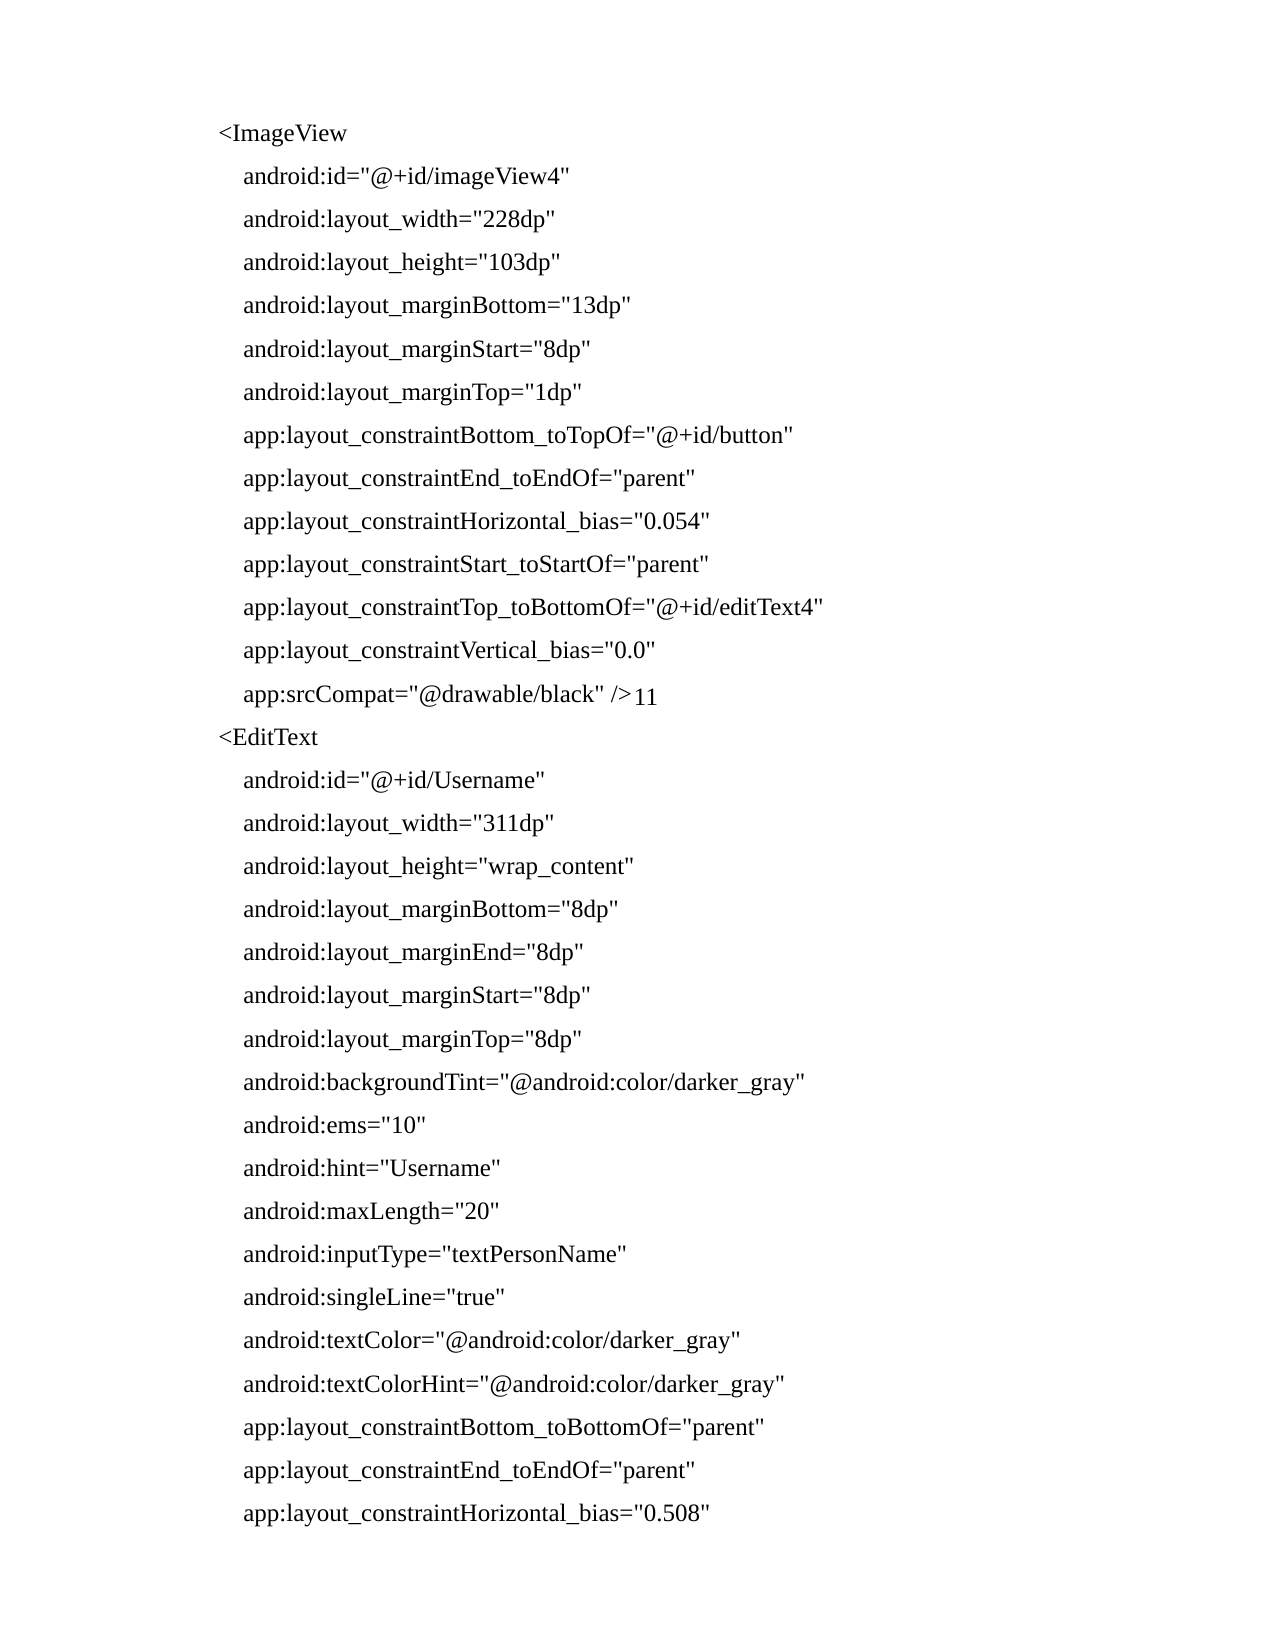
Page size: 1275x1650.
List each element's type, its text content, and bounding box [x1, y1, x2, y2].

text android:hint="Username" [193, 1153, 1157, 1182]
text app:layout_constraintHorizontal_bias="0.054" [193, 506, 1157, 535]
text app:srcCompat="@drawable/black" /> [193, 679, 1157, 707]
text app:layout_constraintVertical_bias="0.0" [193, 636, 1157, 664]
text android:layout_marginBottom="8dp" [193, 894, 1157, 923]
text android:layout_width="228dp" [193, 204, 1157, 233]
text app:layout_constraintBottom_toBottomOf="parent" [193, 1412, 1157, 1441]
text android:ems="10" [193, 1110, 1157, 1139]
text android:layout_marginStart="8dp" [193, 334, 1157, 362]
text app:layout_constraintBottom_toTopOf="@+id/button" [193, 420, 1157, 449]
text android:layout_width="311dp" [193, 808, 1157, 837]
text android:inputType="textPersonName" [193, 1239, 1157, 1268]
text app:layout_constraintStart_toStartOf="parent" [193, 549, 1157, 578]
text app:layout_constraintHorizontal_bias="0.508" [193, 1498, 1157, 1527]
text <ImageView [193, 118, 1157, 147]
text android:backgroundTint="@android:color/darker_gray" [193, 1067, 1157, 1096]
text android:id="@+id/Username" [193, 765, 1157, 794]
text android:textColorHint="@android:color/darker_gray" [193, 1369, 1157, 1397]
text android:id="@+id/imageView4" [193, 161, 1157, 190]
text android:layout_height="wrap_content" [193, 851, 1157, 880]
text android:layout_marginTop="1dp" [193, 377, 1157, 406]
text android:textColor="@android:color/darker_gray" [193, 1326, 1157, 1354]
text <EditText [193, 722, 1157, 751]
text android:layout_marginTop="8dp" [193, 1024, 1157, 1052]
text app:layout_constraintEnd_toEndOf="parent" [193, 1455, 1157, 1484]
text android:singleLine="true" [193, 1282, 1157, 1311]
text android:layout_marginBottom="13dp" [193, 291, 1157, 319]
text android:layout_marginEnd="8dp" [193, 937, 1157, 966]
text app:layout_constraintTop_toBottomOf="@+id/editText4" [193, 592, 1157, 621]
text android:layout_height="103dp" [193, 247, 1157, 276]
text app:layout_constraintEnd_toEndOf="parent" [193, 463, 1157, 492]
text android:maxLength="20" [193, 1196, 1157, 1225]
text android:layout_marginStart="8dp" [193, 981, 1157, 1009]
